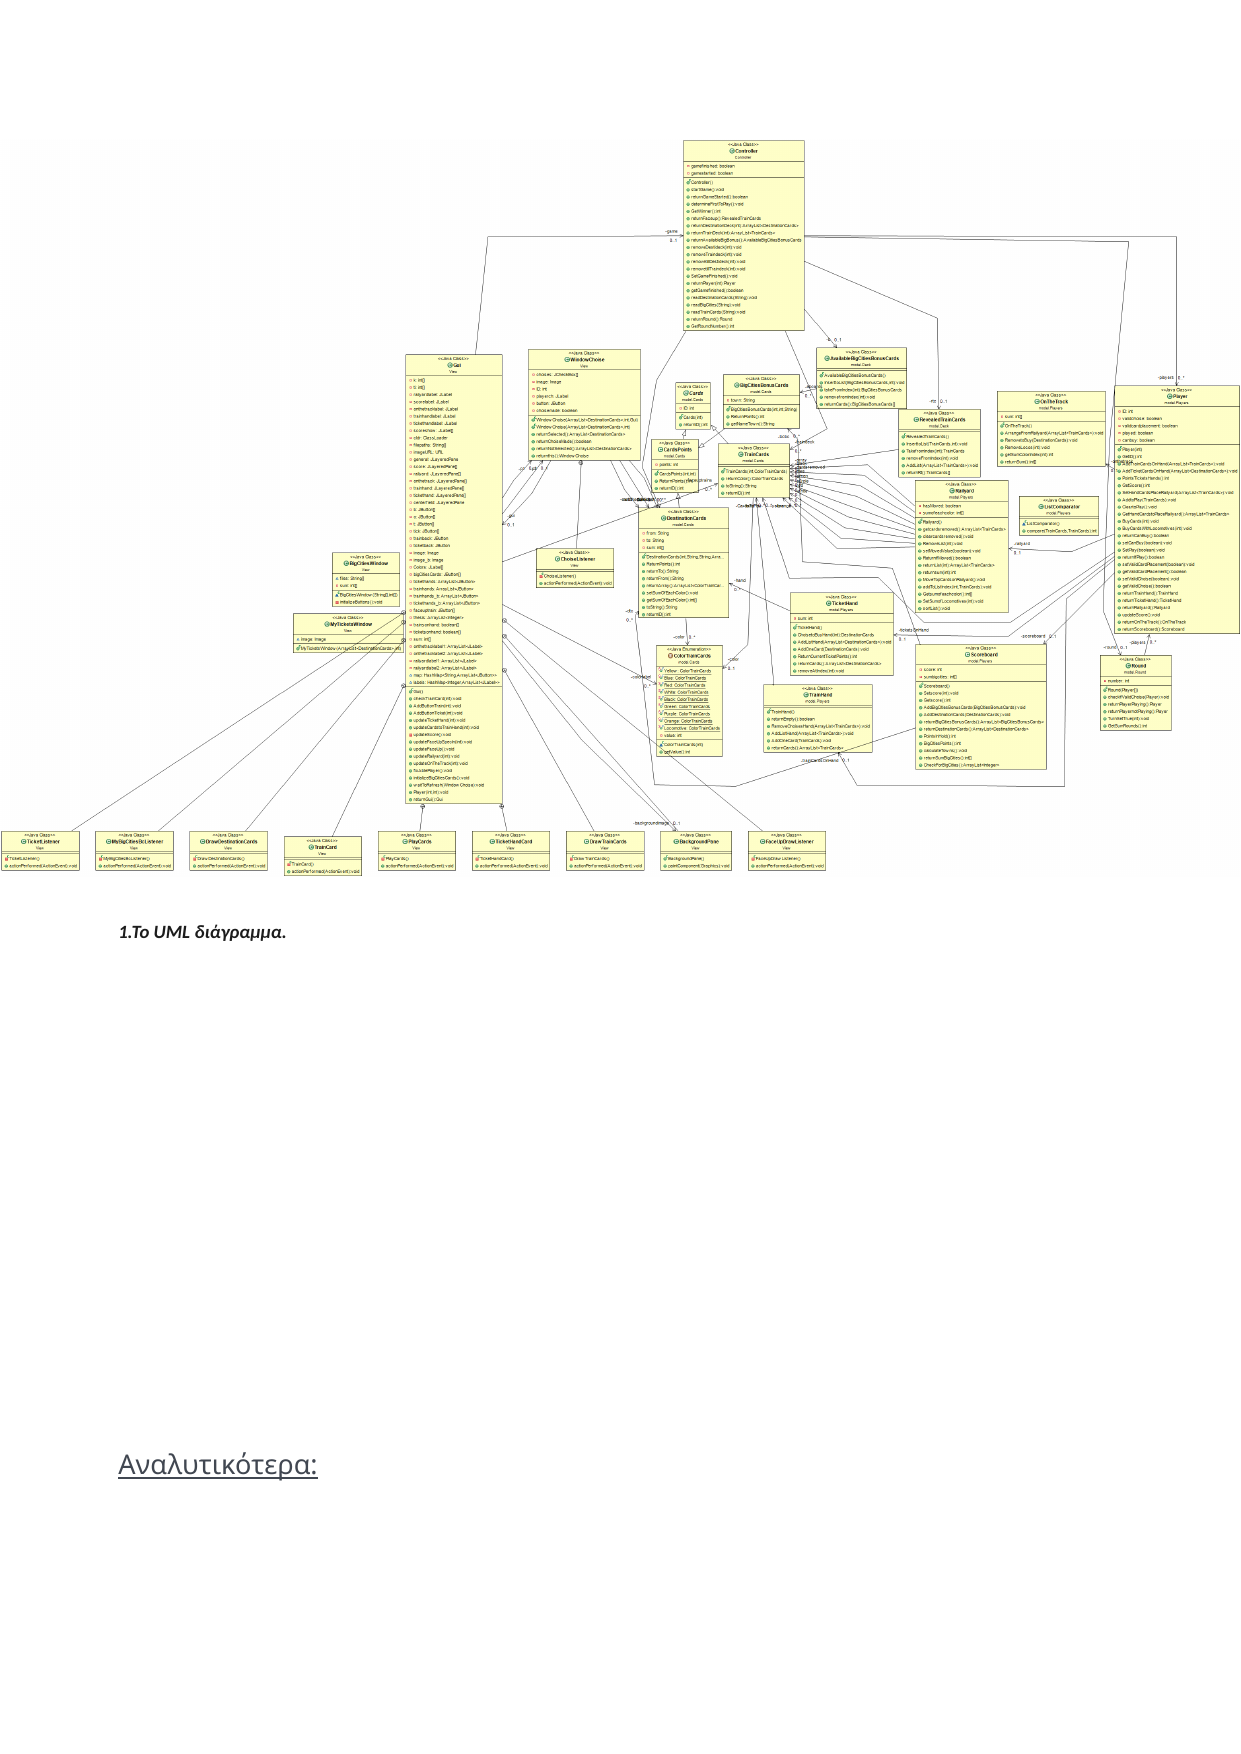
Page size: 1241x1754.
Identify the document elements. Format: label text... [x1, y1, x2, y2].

text Αναλυτικότερα: [118, 1446, 1122, 1482]
text 1.To UML διάγραμμα. [118, 921, 1122, 943]
picture [0, 139, 1241, 877]
